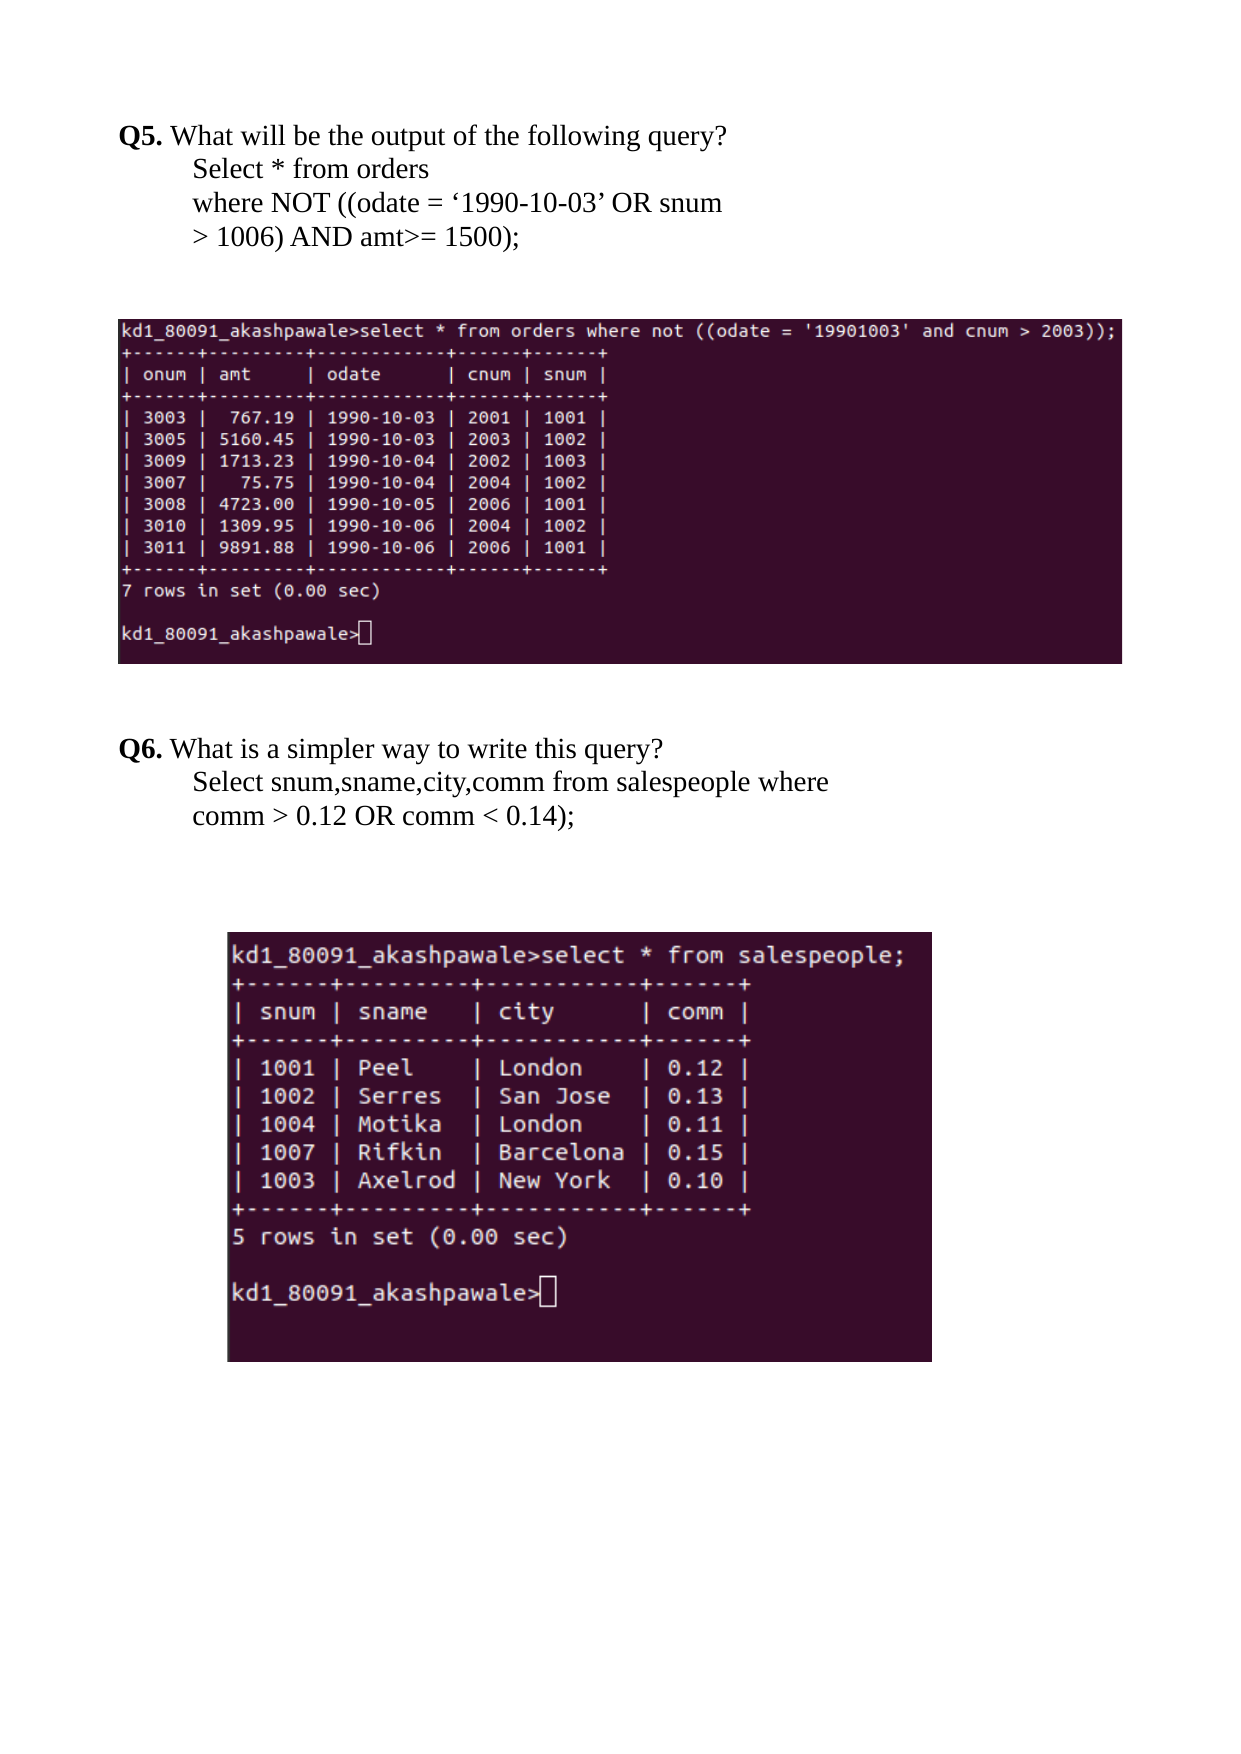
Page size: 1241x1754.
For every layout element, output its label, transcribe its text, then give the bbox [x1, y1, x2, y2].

picture [227, 932, 932, 1362]
text comm > 0.12 OR comm < 0.14); [118, 798, 1122, 832]
text Select snum,sname,city,comm from salespeople where [118, 764, 1122, 798]
text Select * from orders [118, 152, 1122, 185]
text Q5. What will be the output of the following query? [118, 118, 1122, 152]
text where NOT ((odate = ‘1990-10-03’ OR snum [118, 185, 1122, 219]
text Q6. What is a simpler way to write this query? [118, 731, 1122, 764]
text > 1006) AND amt>= 1500); [118, 219, 1122, 252]
picture [118, 319, 1123, 664]
